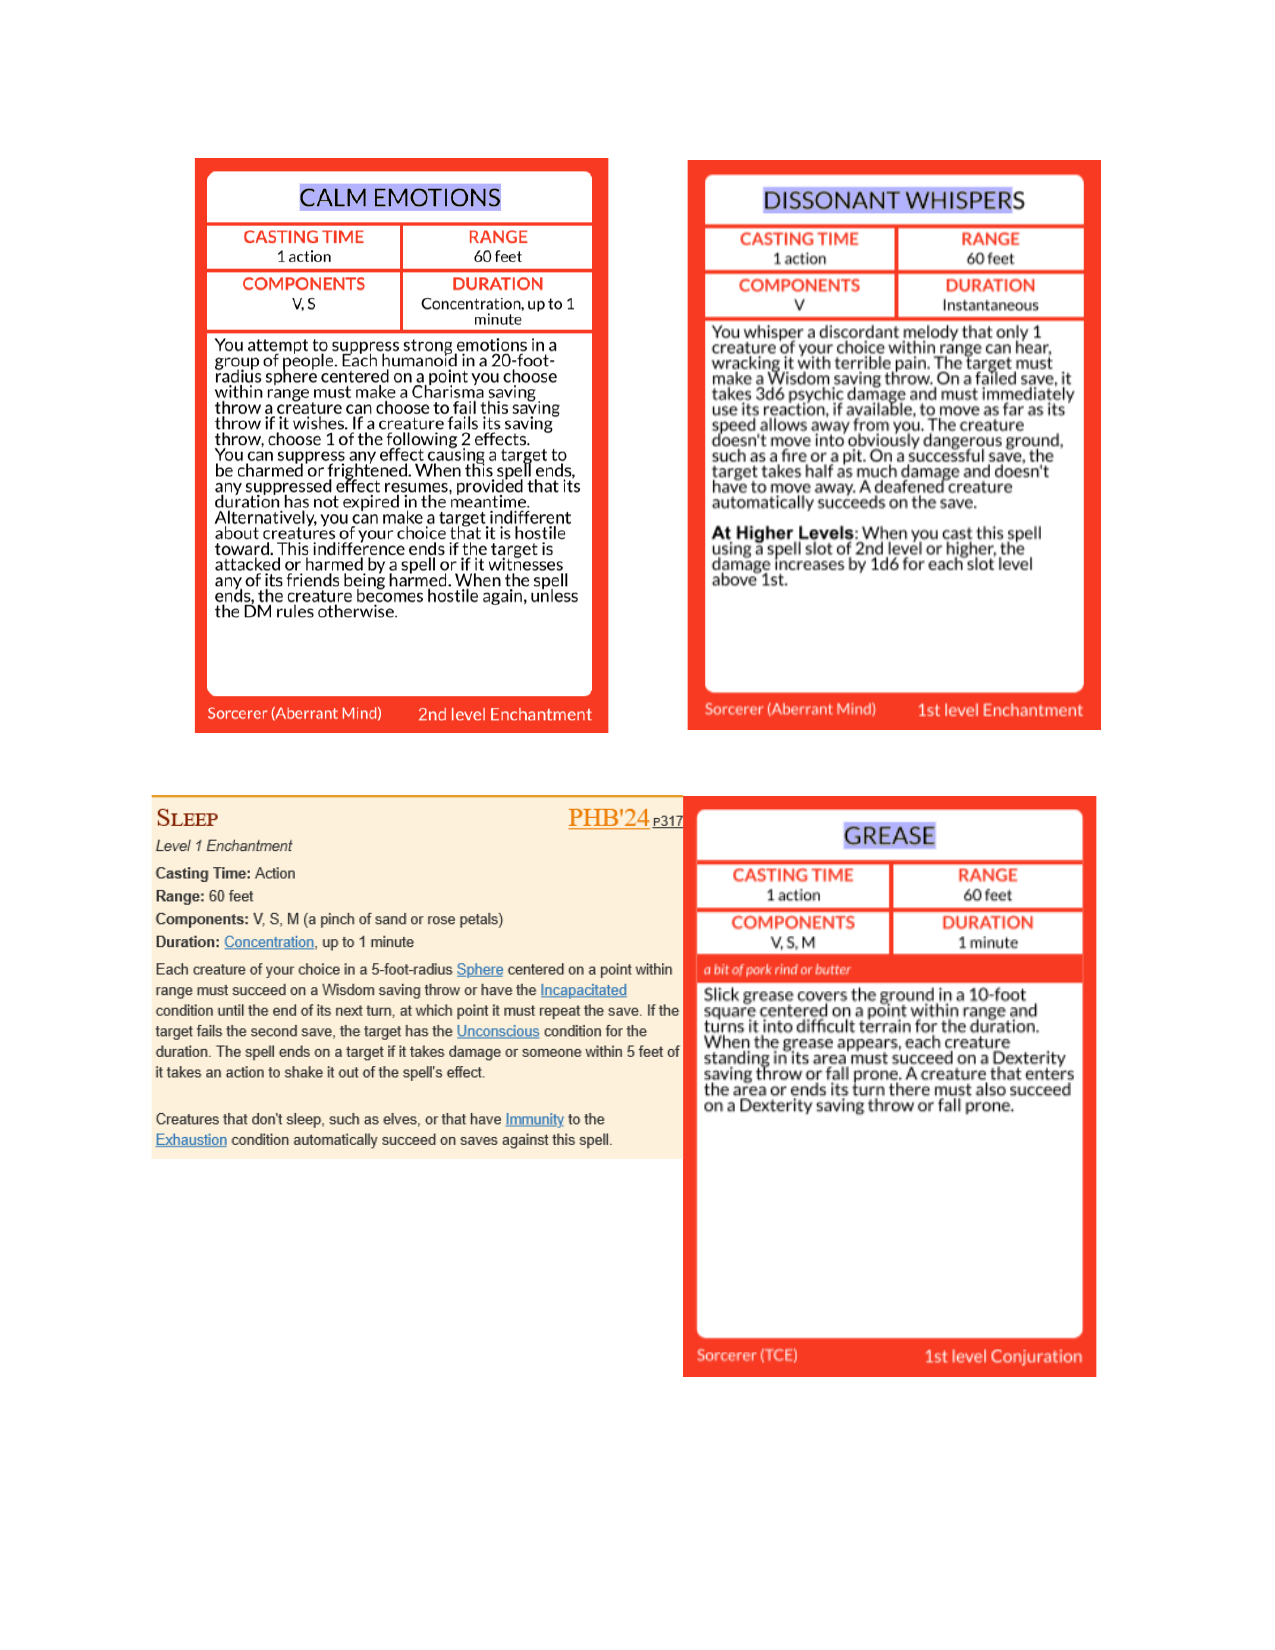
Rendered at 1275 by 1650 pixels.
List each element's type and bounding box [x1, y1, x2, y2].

picture [687, 160, 1101, 730]
picture [194, 158, 609, 733]
picture [151, 795, 1097, 1377]
